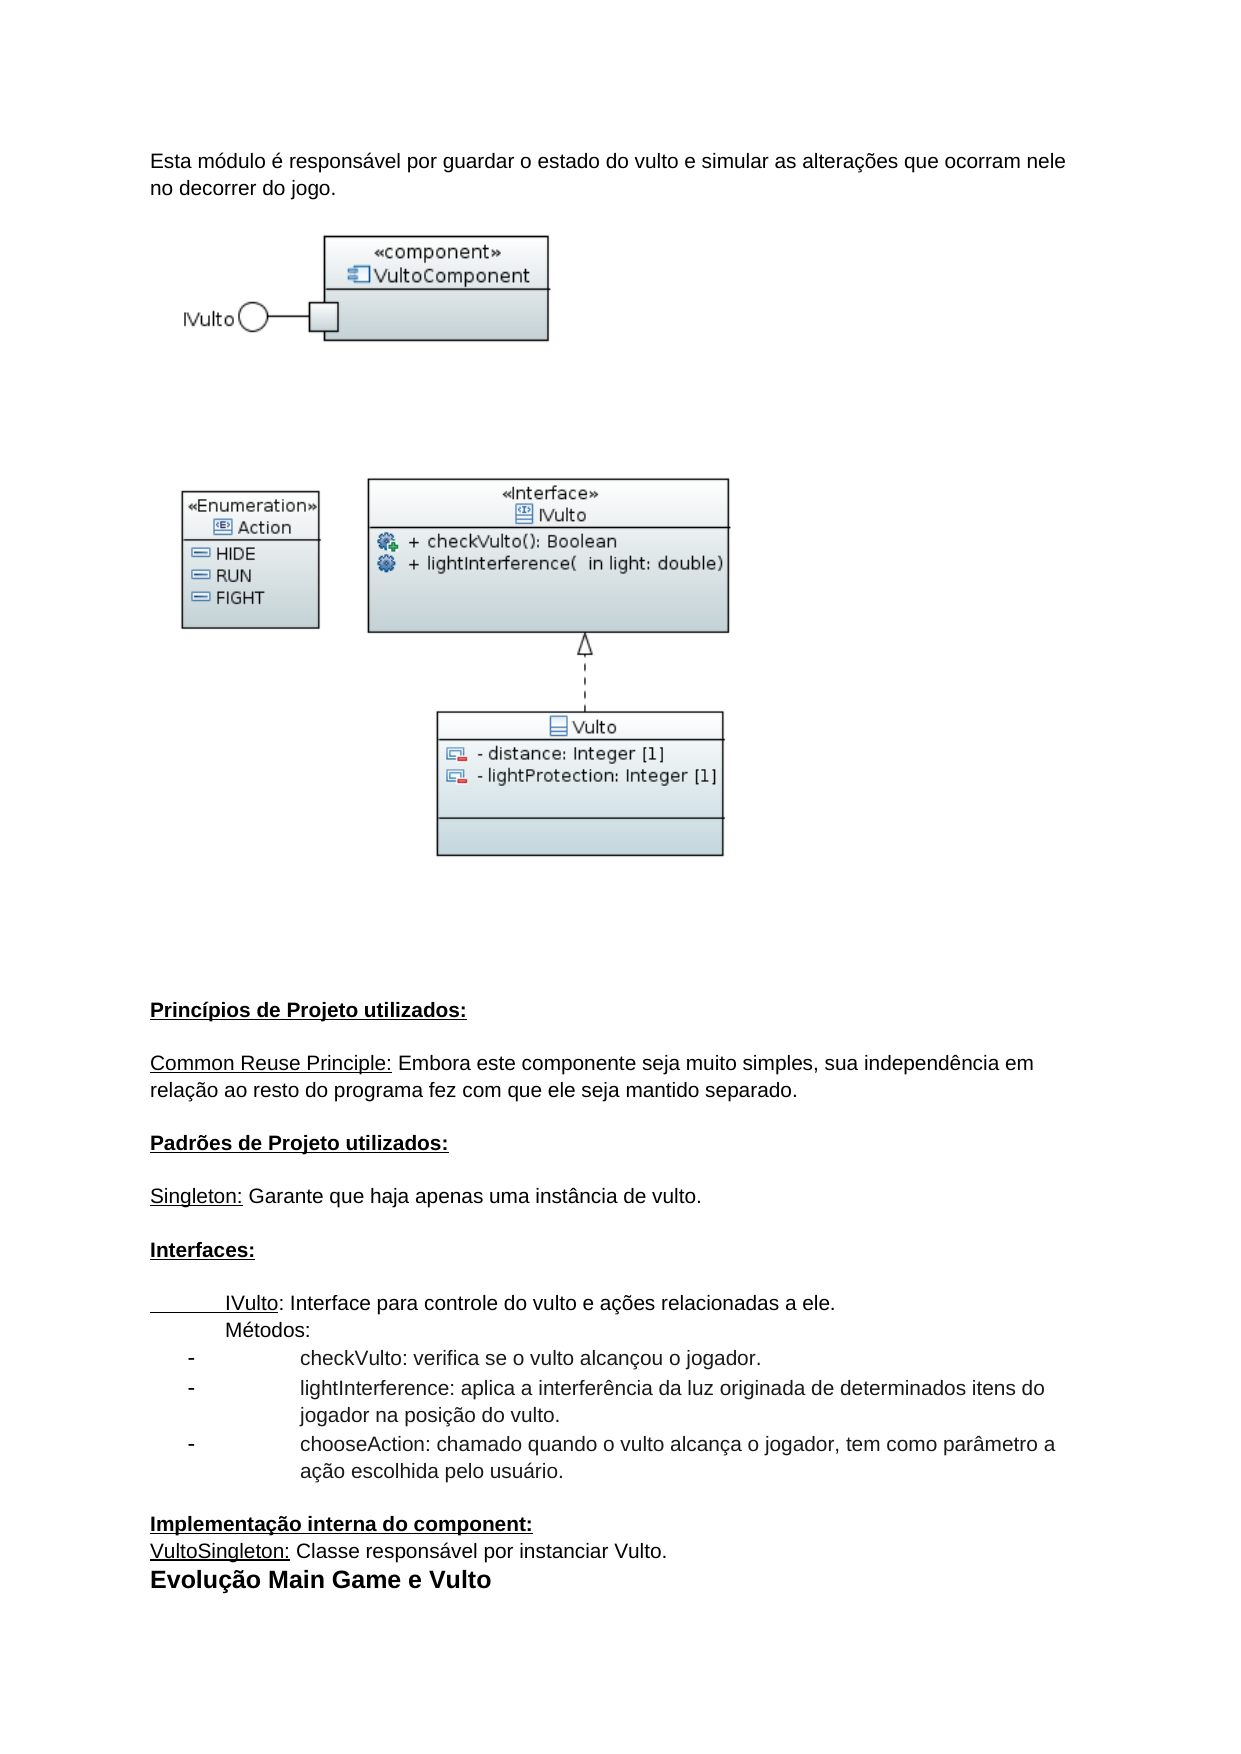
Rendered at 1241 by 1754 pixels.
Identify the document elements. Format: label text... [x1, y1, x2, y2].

text Padrões de Projeto utilizados: [150, 1132, 1091, 1155]
list chooseAction: chamado quando o vulto alcança o jogador, tem como parâmetro a ação escolhida pelo usuário. [187, 1430, 1091, 1482]
list lightInterference: aplica a interferência da luz originada de determinados itens do jogador na posição do vulto. [187, 1374, 1091, 1427]
text Esta módulo é responsável por guardar o estado do vulto e simular as alterações que ocorram nele no decorrer do jogo. [150, 150, 1091, 200]
text Interfaces: [150, 1238, 1091, 1262]
text Princípios de Projeto utilizados: [150, 998, 1091, 1022]
text Evolução Main Game e Vulto [150, 1566, 1091, 1594]
text Singleton: Garante que haja apenas uma instância de vulto. [150, 1185, 1091, 1208]
list checkVulto: verifica se o vulto alcançou o jogador. [187, 1345, 1091, 1371]
text VultoSingleton: Classe responsável por instanciar Vulto. [150, 1539, 1091, 1562]
picture [168, 465, 743, 870]
text Métodos: [150, 1318, 1091, 1342]
text Implementação interna do component: [150, 1513, 1091, 1536]
text IVulto: Interface para controle do vulto e ações relacionadas a ele. [150, 1292, 1091, 1315]
text Common Reuse Principle: Embora este componente seja muito simples, sua independência em relação ao resto do programa fez com que ele seja mantido separado. [150, 1052, 1091, 1102]
picture [168, 222, 564, 424]
